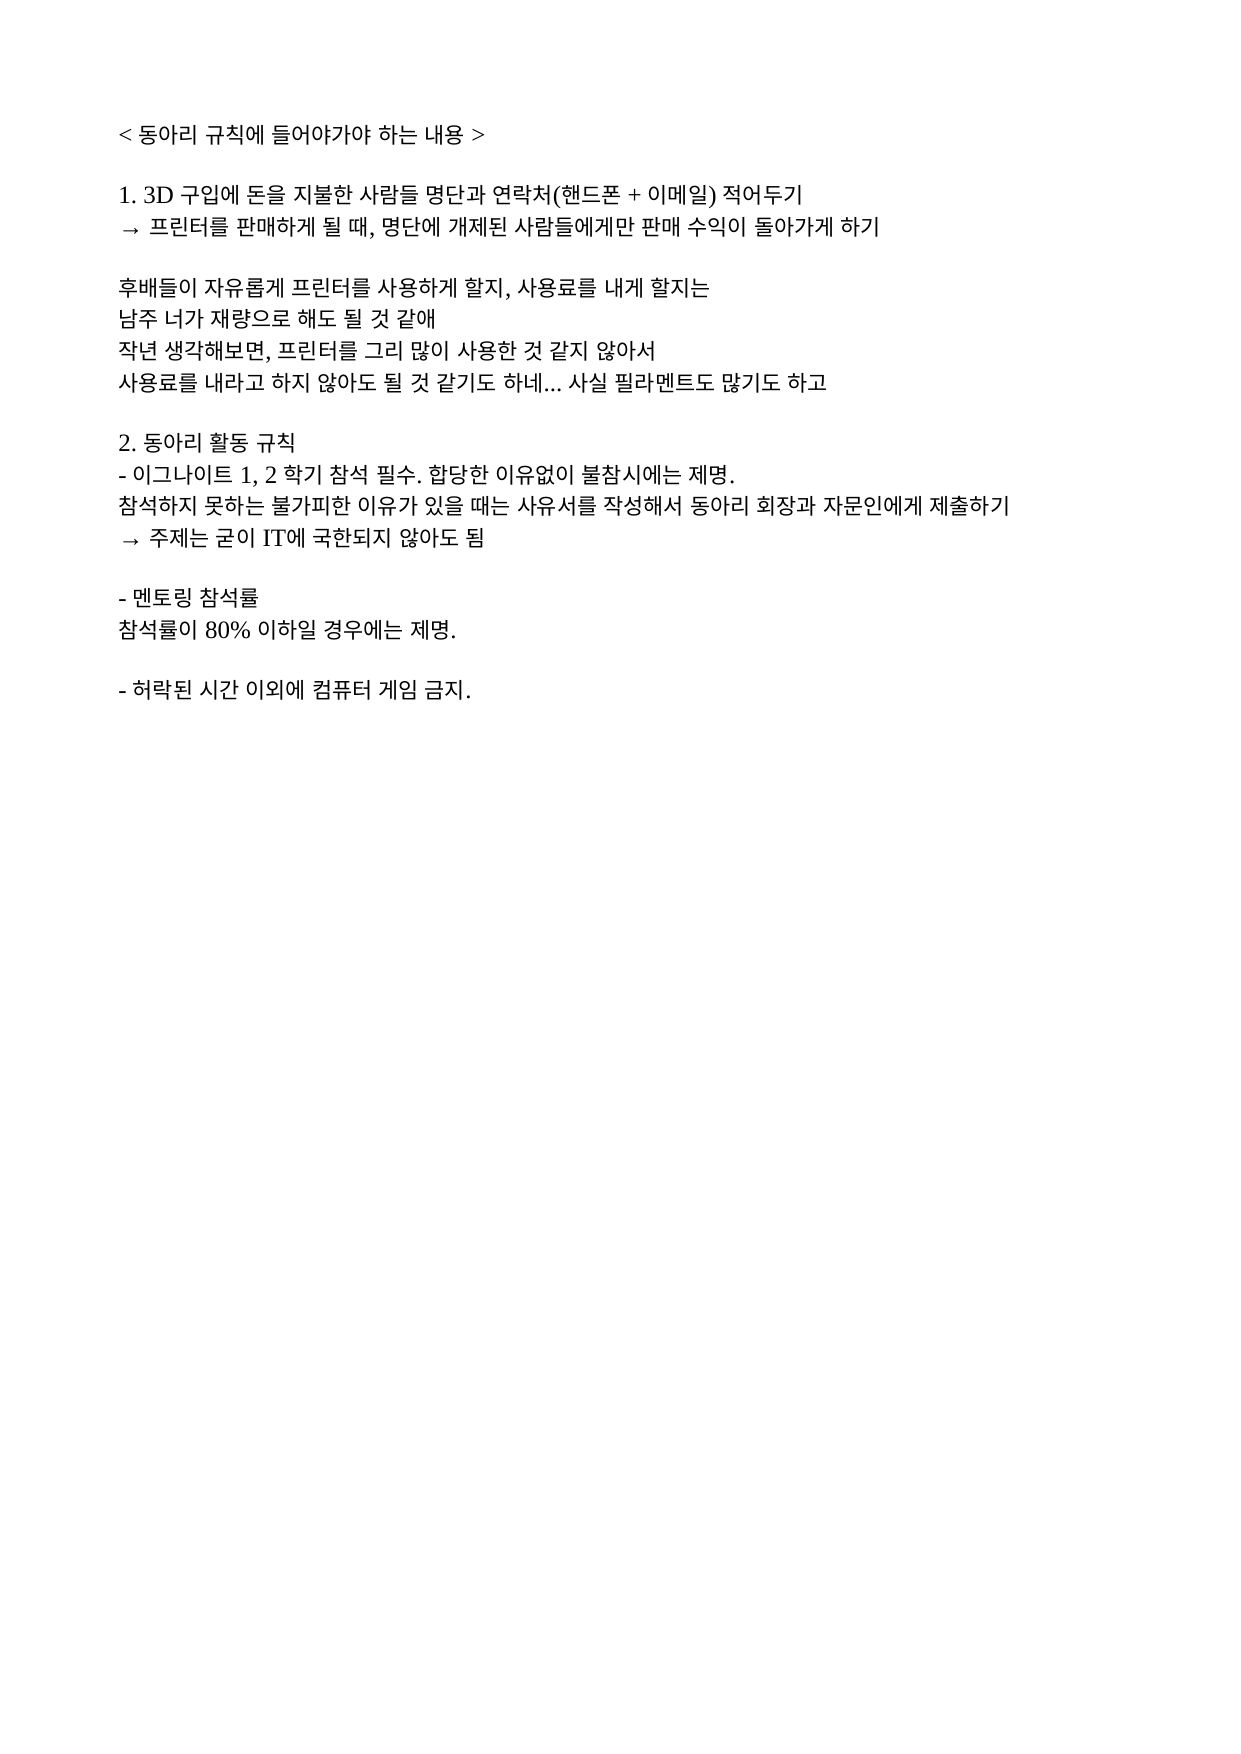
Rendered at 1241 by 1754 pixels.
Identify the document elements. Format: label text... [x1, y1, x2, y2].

text - 이그나이트 1, 2 학기 참석 필수. 합당한 이유없이 불참시에는 제명. [118, 458, 1122, 489]
text - 허락된 시간 이외에 컴퓨터 게임 금지. [118, 673, 1122, 705]
text 사용료를 내라고 하지 않아도 될 것 같기도 하네... 사실 필라멘트도 많기도 하고 [118, 366, 1122, 397]
text 남주 너가 재량으로 해도 될 것 같애 [118, 302, 1122, 334]
text 2. 동아리 활동 규칙 [118, 426, 1122, 458]
text 작년 생각해보면, 프린터를 그리 많이 사용한 것 같지 않아서 [118, 334, 1122, 366]
text 참석률이 80% 이하일 경우에는 제명. [118, 613, 1122, 645]
text 후배들이 자유롭게 프린터를 사용하게 할지, 사용료를 내게 할지는 [118, 271, 1122, 302]
text - 멘토링 참석률 [118, 581, 1122, 613]
text 1. 3D 구입에 돈을 지불한 사람들 명단과 연락처(핸드폰 + 이메일) 적어두기 [118, 178, 1122, 210]
text 참석하지 못하는 불가피한 이유가 있을 때는 사유서를 작성해서 동아리 회장과 자문인에게 제출하기 [118, 489, 1122, 521]
text → 주제는 굳이 IT에 국한되지 않아도 됨 [118, 521, 1122, 553]
text → 프린터를 판매하게 될 때, 명단에 개제된 사람들에게만 판매 수익이 돌아가게 하기 [118, 210, 1122, 242]
text < 동아리 규칙에 들어야가야 하는 내용 > [118, 118, 1122, 150]
